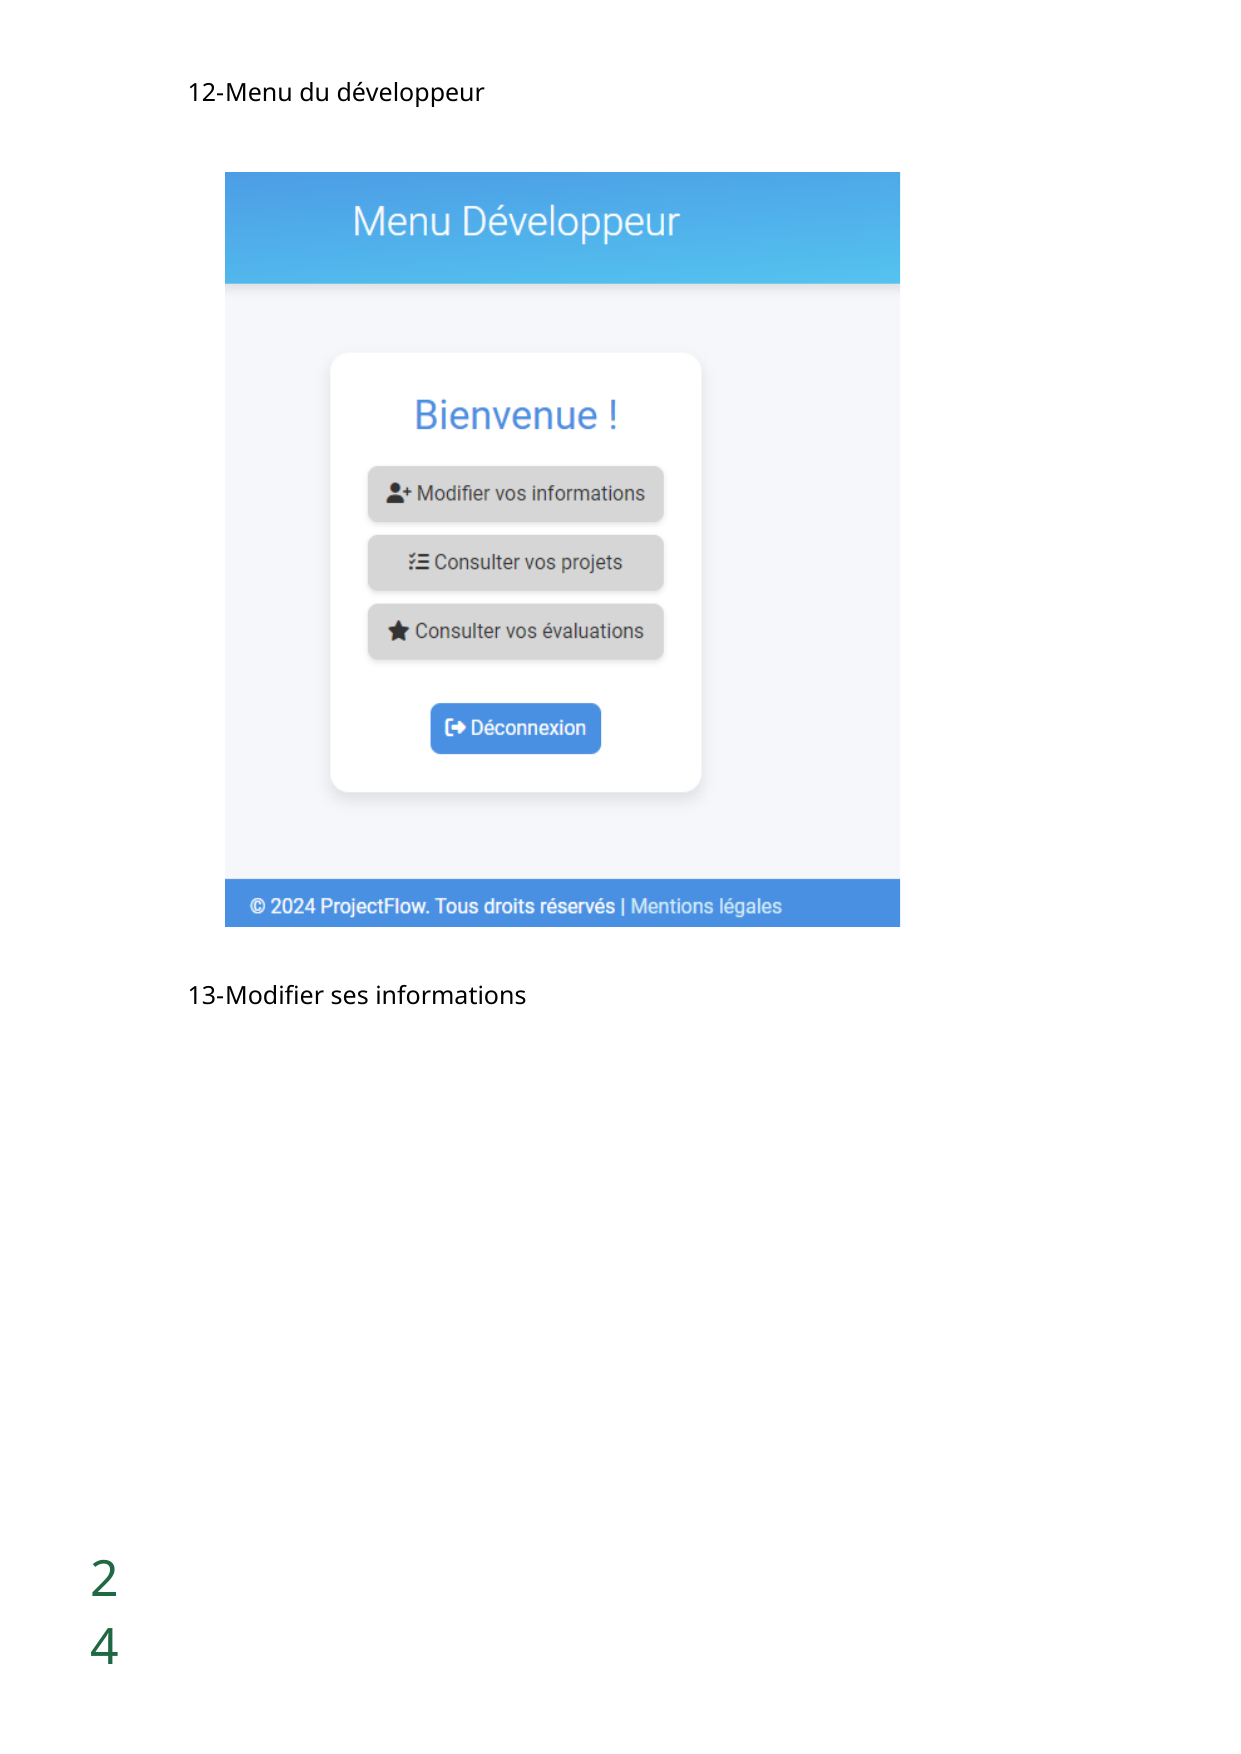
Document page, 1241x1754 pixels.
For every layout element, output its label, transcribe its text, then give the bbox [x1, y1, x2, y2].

list Modifier ses informations [187, 977, 865, 1012]
list Menu du développeur [187, 75, 865, 109]
